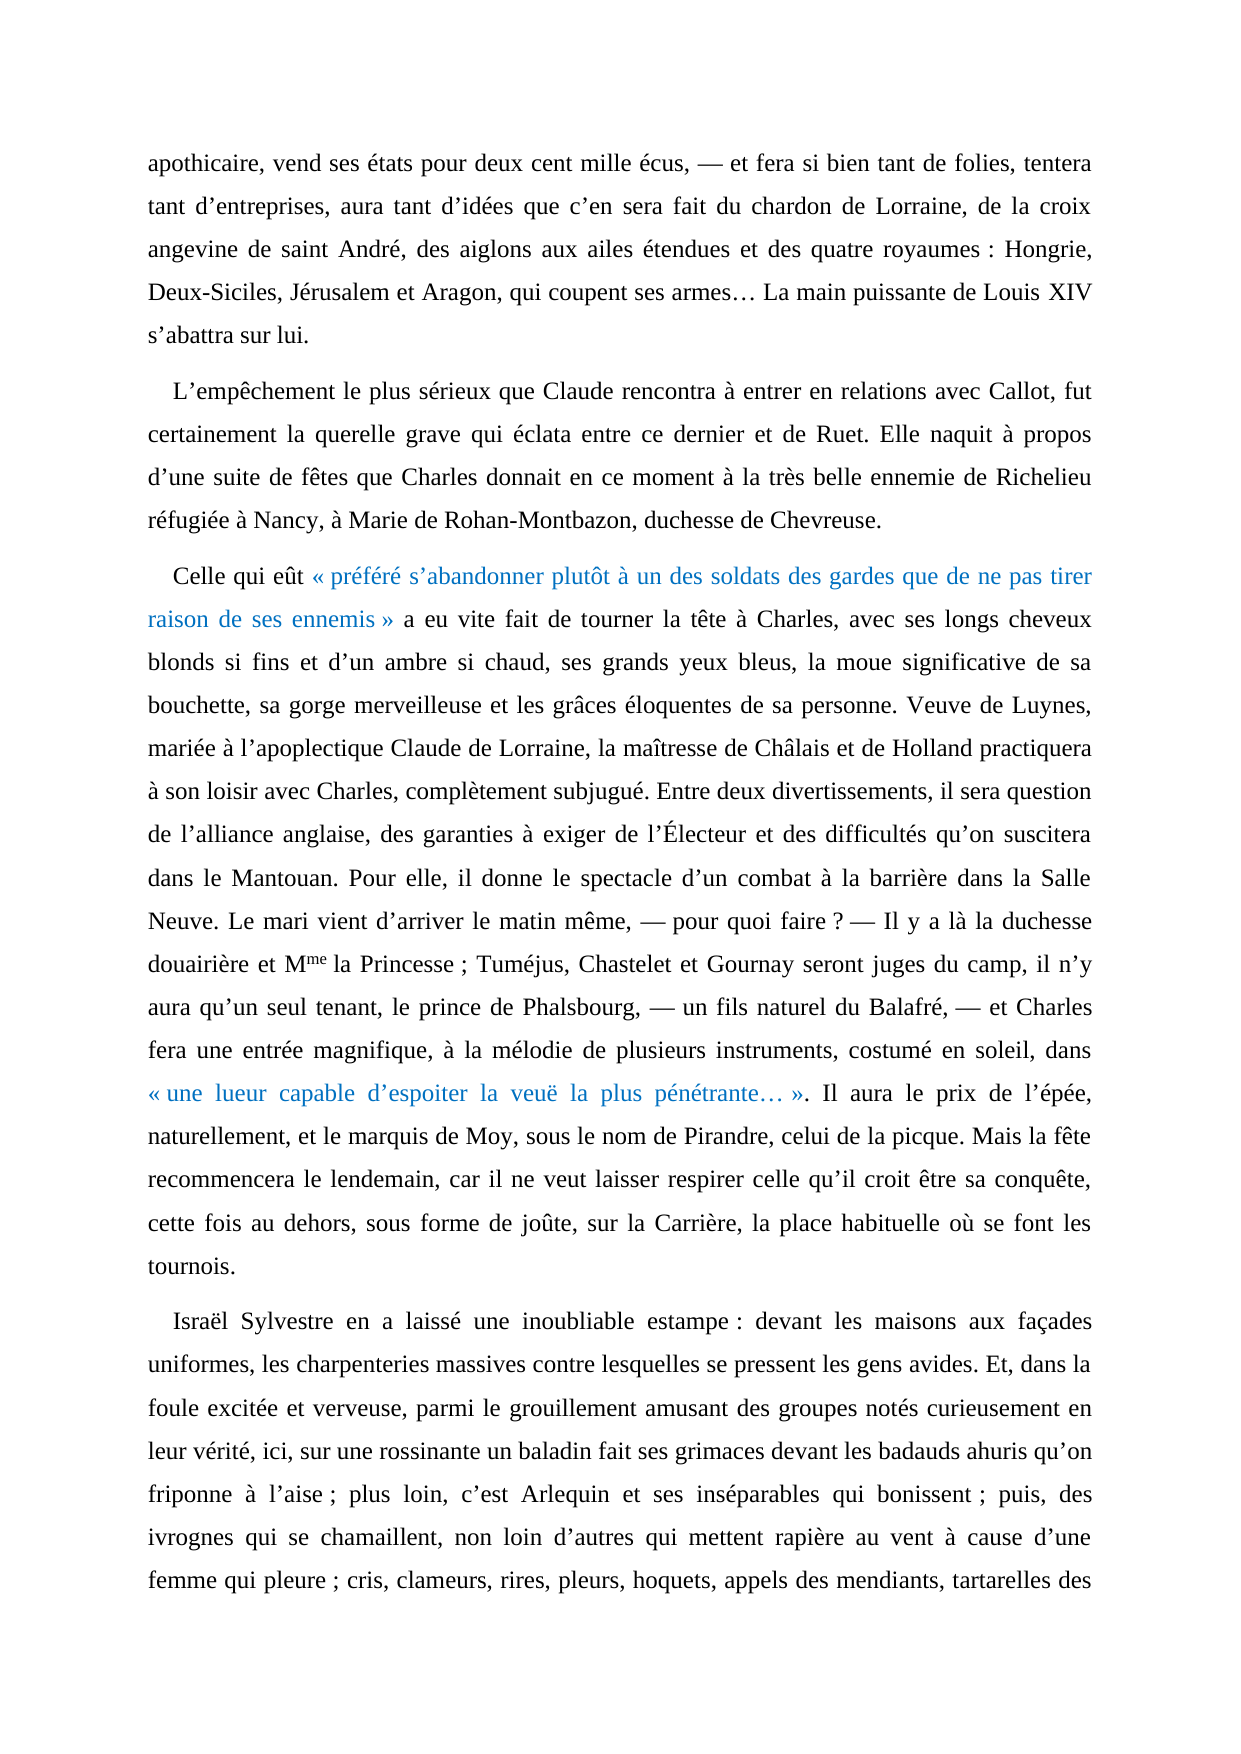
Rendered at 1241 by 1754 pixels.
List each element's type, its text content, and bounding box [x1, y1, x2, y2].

text Israël Sylvestre en a laissé une inoubliable estampe : devant les maisons aux façades uniformes, les charpenteries massives contre lesquelles se pressent les gens avides. Et, dans la foule excitée et verveuse, parmi le grouillement amusant des groupes notés curieusement en leur vérité, ici, sur une rossinante un baladin fait ses grimaces devant les badauds ahuris qu’on friponne à l’aise ; plus loin, c’est Arlequin et ses inséparables qui bonissent ; puis, des ivrognes qui se chamaillent, non loin d’autres qui mettent rapière au vent à cause d’une femme qui pleure ; cris, clameurs, rires, pleurs, hoquets, appels des mendiants, tartarelles des [148, 1306, 1093, 1594]
text L’empêchement le plus sérieux que Claude rencontra à entrer en relations avec Callot, fut certainement la querelle grave qui éclata entre ce dernier et de Ruet. Elle naquit à propos d’une suite de fêtes que Charles donnait en ce moment à la très belle ennemie de Richelieu réfugiée à Nancy, à Marie de Rohan-Montbazon, duchesse de Chevreuse. [148, 376, 1093, 534]
text Celle qui eût « préféré s’abandonner plutôt à un des soldats des gardes que de ne pas tirer raison de ses ennemis » a eu vite fait de tourner la tête à Charles, avec ses longs cheveux blonds si fins et d’un ambre si chaud, ses grands yeux bleus, la moue significative de sa bouchette, sa gorge merveilleuse et les grâces éloquentes de sa personne. Veuve de Luynes, mariée à l’apoplectique Claude de Lorraine, la maîtresse de Châlais et de Holland practiquera à son loisir avec Charles, complètement subjugué. Entre deux divertissements, il sera question de l’alliance anglaise, des garanties à exiger de l’Électeur et des difficultés qu’on suscitera dans le Mantouan. Pour elle, il donne le spectacle d’un combat à la barrière dans la Salle Neuve. Le mari vient d’arriver le matin même, — pour quoi faire ? — Il y a là la duchesse douairière et Mme la Princesse ; Tuméjus, Chastelet et Gournay seront juges du camp, il n’y aura qu’un seul tenant, le prince de Phalsbourg, — un fils naturel du Balafré, — et Charles fera une entrée magnifique, à la mélodie de plusieurs instruments, costumé en soleil, dans « une lueur capable d’espoiter la veuë la plus pénétrante… ». Il aura le prix de l’épée, naturellement, et le marquis de Moy, sous le nom de Pirandre, celui de la picque. Mais la fête recommencera le lendemain, car il ne veut laisser respirer celle qu’il croit être sa conquête, cette fois au dehors, sous forme de joûte, sur la Carrière, la place habituelle où se font les tournois. [148, 561, 1093, 1279]
text apothicaire, vend ses états pour deux cent mille écus, — et fera si bien tant de folies, tentera tant d’entreprises, aura tant d’idées que c’en sera fait du chardon de Lorraine, de la croix angevine de saint André, des aiglons aux ailes étendues et des quatre royaumes : Hongrie, Deux-Siciles, Jérusalem et Aragon, qui coupent ses armes… La main puissante de Louis XIV s’abattra sur lui. [148, 148, 1093, 349]
